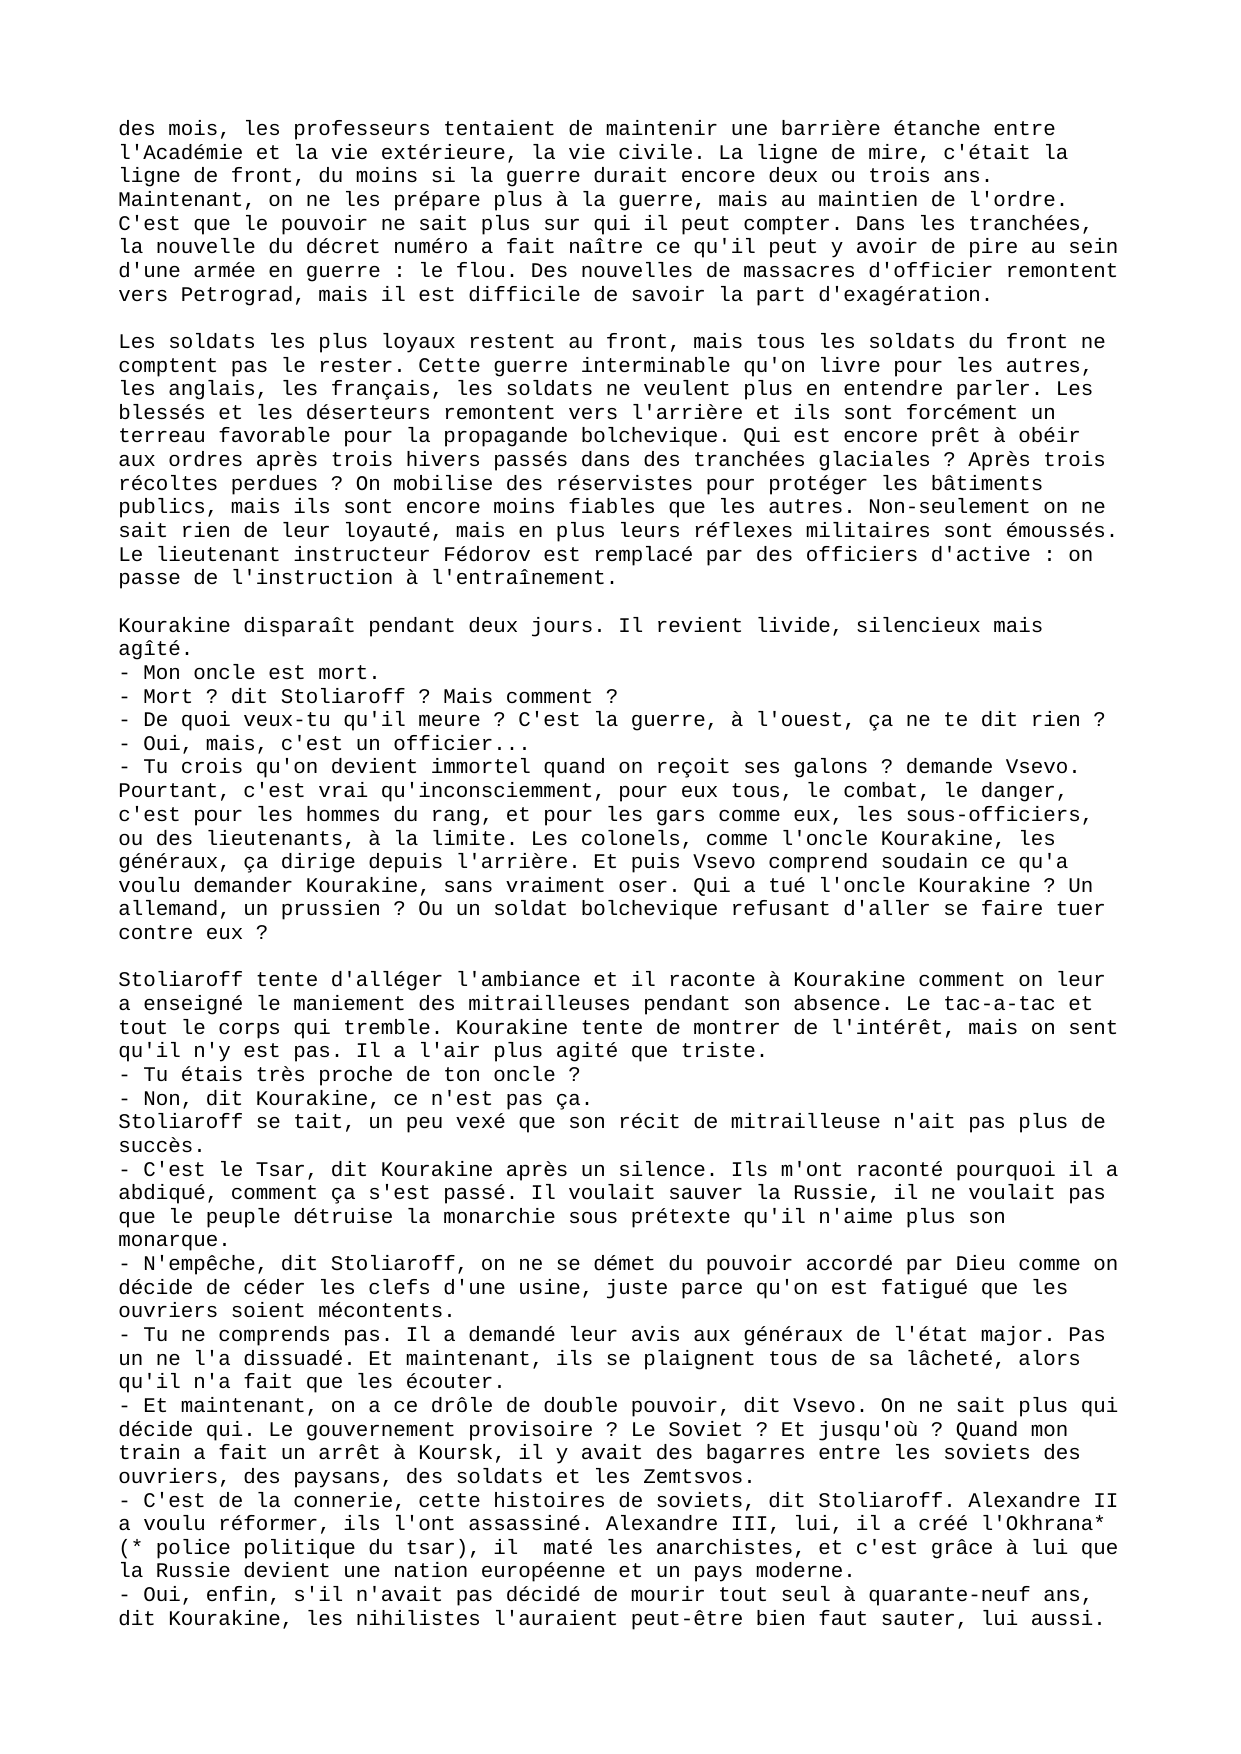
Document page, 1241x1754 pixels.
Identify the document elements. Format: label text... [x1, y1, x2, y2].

text - Tu étais très proche de ton oncle ? [118, 1064, 1122, 1088]
text - De quoi veux-tu qu'il meure ? C'est la guerre, à l'ouest, ça ne te dit rien ? [118, 709, 1122, 733]
text Stoliaroff tente d'alléger l'ambiance et il raconte à Kourakine comment on leur a enseigné le maniement des mitrailleuses pendant son absence. Le tac-a-tac et tout le corps qui tremble. Kourakine tente de montrer de l'intérêt, mais on sent qu'il n'y est pas. Il a l'air plus agité que triste. [118, 969, 1122, 1064]
text Kourakine disparaît pendant deux jours. Il revient livide, silencieux mais agîté. [118, 615, 1122, 662]
text - Tu ne comprends pas. Il a demandé leur avis aux généraux de l'état major. Pas un ne l'a dissuadé. Et maintenant, ils se plaignent tous de sa lâcheté, alors qu'il n'a fait que les écouter. [118, 1324, 1122, 1395]
text - C'est le Tsar, dit Kourakine après un silence. Ils m'ont raconté pourquoi il a abdiqué, comment ça s'est passé. Il voulait sauver la Russie, il ne voulait pas que le peuple détruise la monarchie sous prétexte qu'il n'aime plus son monarque. [118, 1158, 1122, 1253]
text - Mon oncle est mort. [118, 662, 1122, 686]
text - N'empêche, dit Stoliaroff, on ne se démet du pouvoir accordé par Dieu comme on décide de céder les clefs d'une usine, juste parce qu'on est fatigué que les ouvriers soient mécontents. [118, 1253, 1122, 1324]
text - Mort ? dit Stoliaroff ? Mais comment ? [118, 686, 1122, 709]
text - Tu crois qu'on devient immortel quand on reçoit ses galons ? demande Vsevo. [118, 757, 1122, 780]
text - Oui, mais, c'est un officier... [118, 733, 1122, 757]
text - Et maintenant, on a ce drôle de double pouvoir, dit Vsevo. On ne sait plus qui décide qui. Le gouvernement provisoire ? Le Soviet ? Et jusqu'où ? Quand mon train a fait un arrêt à Koursk, il y avait des bagarres entre les soviets des ouvriers, des paysans, des soldats et les Zemtsvos. [118, 1395, 1122, 1489]
text Maintenant, on ne les prépare plus à la guerre, mais au maintien de l'ordre. C'est que le pouvoir ne sait plus sur qui il peut compter. Dans les tranchées, la nouvelle du décret numéro a fait naître ce qu'il peut y avoir de pire au sein d'une armée en guerre : le flou. Des nouvelles de massacres d'officier remontent vers Petrograd, mais il est difficile de savoir la part d'exagération. [118, 189, 1122, 307]
text - C'est de la connerie, cette histoires de soviets, dit Stoliaroff. Alexandre II a voulu réformer, ils l'ont assassiné. Alexandre III, lui, il a créé l'Okhrana* (* police politique du tsar), il maté les anarchistes, et c'est grâce à lui que la Russie devient une nation européenne et un pays moderne. [118, 1489, 1122, 1584]
text - Oui, enfin, s'il n'avait pas décidé de mourir tout seul à quarante-neuf ans, dit Kourakine, les nihilistes l'auraient peut-être bien faut sauter, lui aussi. [118, 1584, 1122, 1631]
text Pourtant, c'est vrai qu'inconsciemment, pour eux tous, le combat, le danger, c'est pour les hommes du rang, et pour les gars comme eux, les sous-officiers, ou des lieutenants, à la limite. Les colonels, comme l'oncle Kourakine, les généraux, ça dirige depuis l'arrière. Et puis Vsevo comprend soudain ce qu'a voulu demander Kourakine, sans vraiment oser. Qui a tué l'oncle Kourakine ? Un allemand, un prussien ? Ou un soldat bolchevique refusant d'aller se faire tuer contre eux ? [118, 780, 1122, 946]
text Le lieutenant instructeur Fédorov est remplacé par des officiers d'active : on passe de l'instruction à l'entraînement. [118, 544, 1122, 591]
text des mois, les professeurs tentaient de maintenir une barrière étanche entre l'Académie et la vie extérieure, la vie civile. La ligne de mire, c'était la ligne de front, du moins si la guerre durait encore deux ou trois ans. [118, 118, 1122, 189]
text Les soldats les plus loyaux restent au front, mais tous les soldats du front ne comptent pas le rester. Cette guerre interminable qu'on livre pour les autres, les anglais, les français, les soldats ne veulent plus en entendre parler. Les blessés et les déserteurs remontent vers l'arrière et ils sont forcément un terreau favorable pour la propagande bolchevique. Qui est encore prêt à obéir aux ordres après trois hivers passés dans des tranchées glaciales ? Après trois récoltes perdues ? On mobilise des réservistes pour protéger les bâtiments publics, mais ils sont encore moins fiables que les autres. Non-seulement on ne sait rien de leur loyauté, mais en plus leurs réflexes militaires sont émoussés. [118, 331, 1122, 544]
text - Non, dit Kourakine, ce n'est pas ça. [118, 1088, 1122, 1111]
text Stoliaroff se tait, un peu vexé que son récit de mitrailleuse n'ait pas plus de succès. [118, 1111, 1122, 1158]
